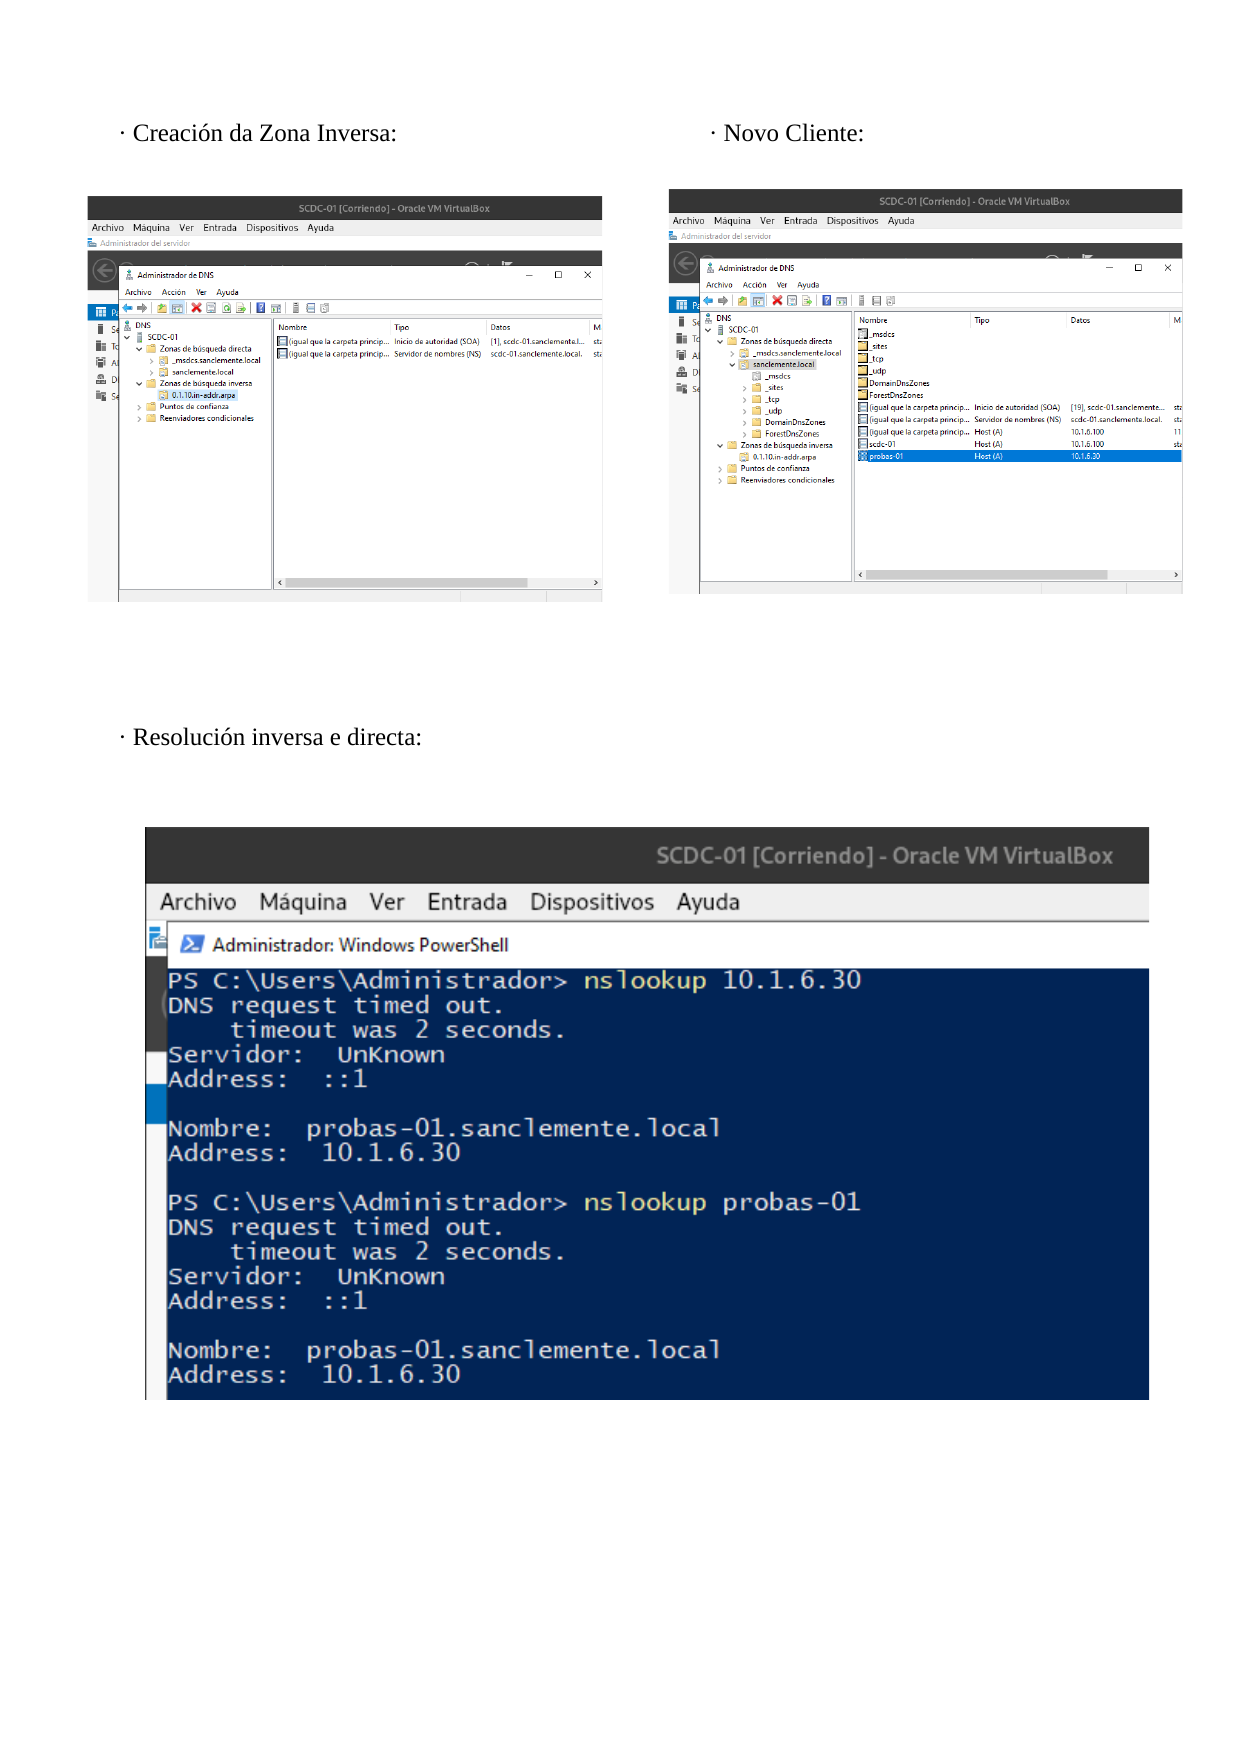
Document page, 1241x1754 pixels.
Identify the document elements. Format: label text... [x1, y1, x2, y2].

picture [87, 196, 603, 602]
picture [145, 827, 1150, 1400]
text · Creación da Zona Inversa: · Novo Cliente: [118, 118, 1122, 147]
text · Resolución inversa e directa: [118, 722, 1122, 751]
picture [668, 189, 1183, 594]
